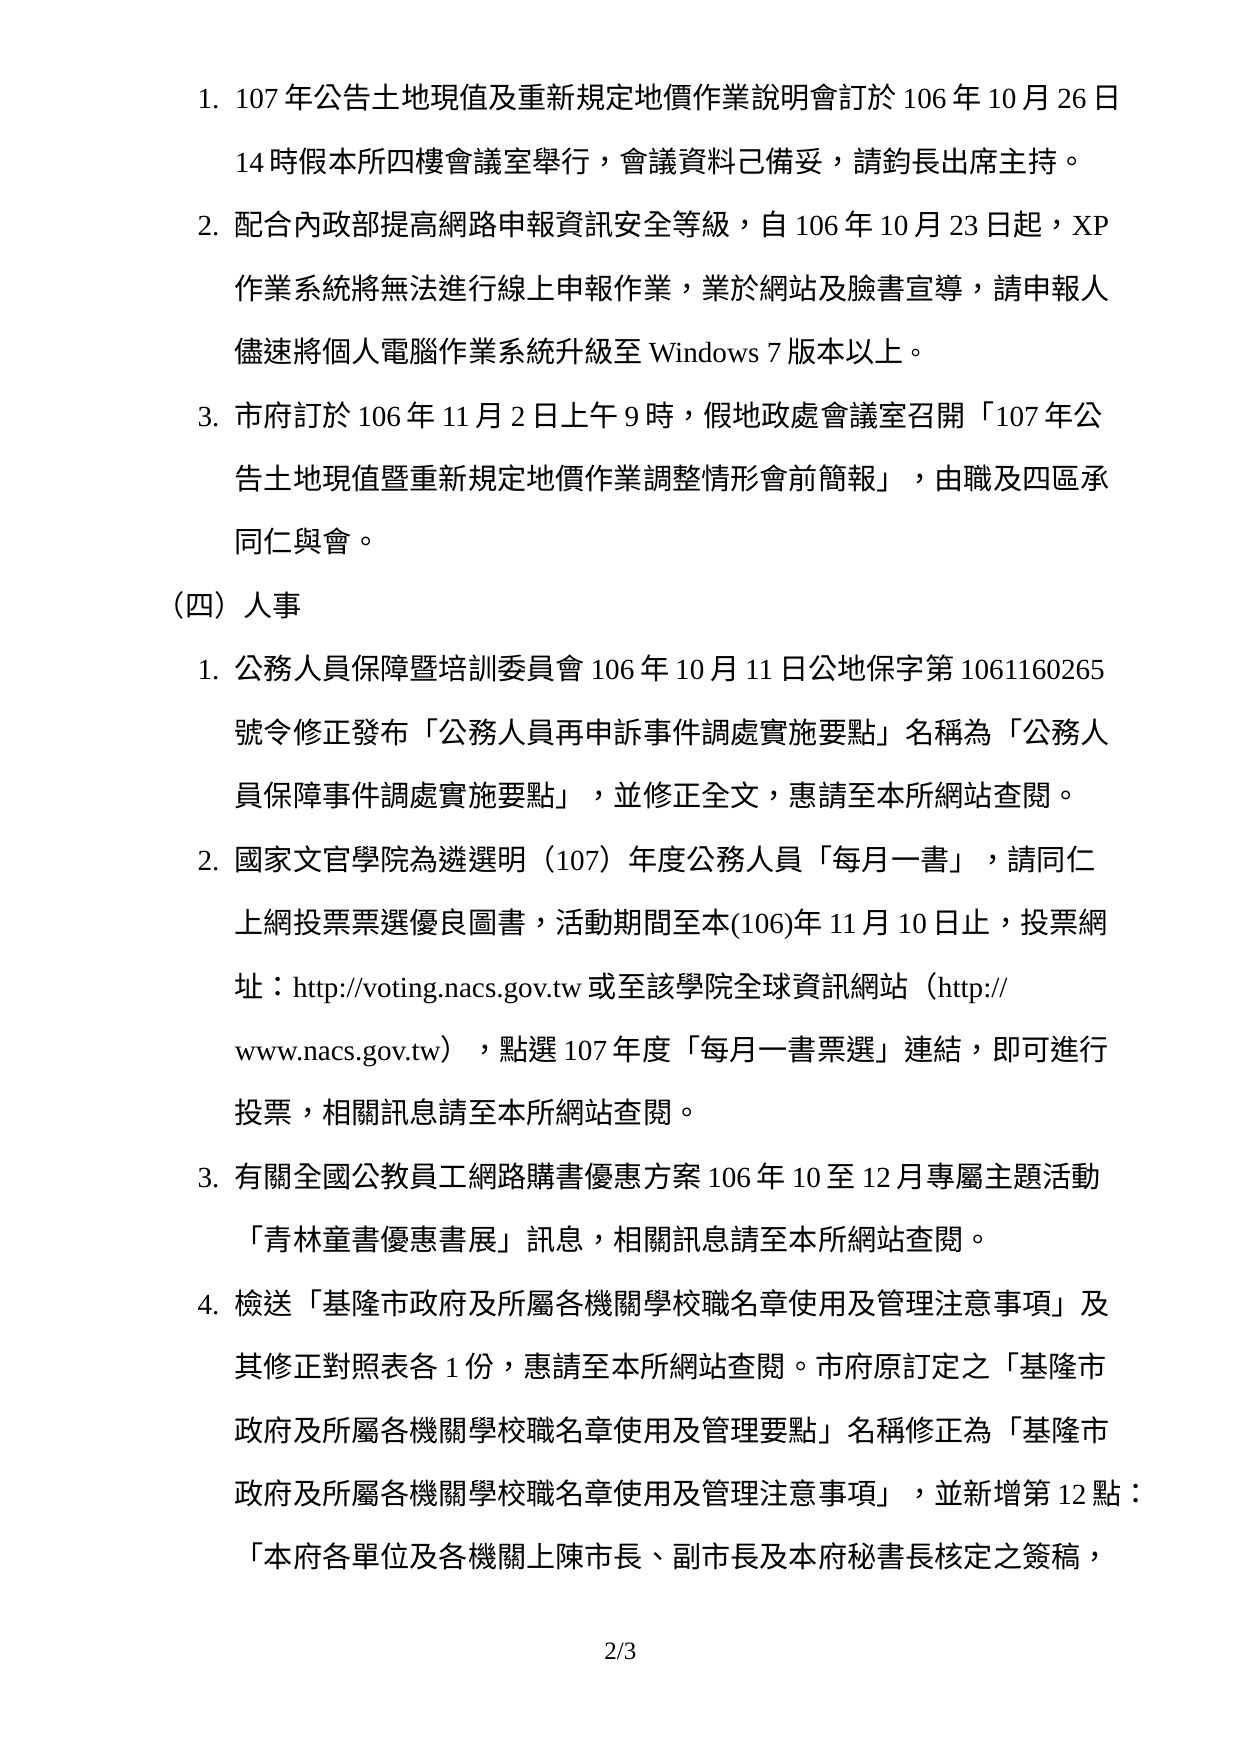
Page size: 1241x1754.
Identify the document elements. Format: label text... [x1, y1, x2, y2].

list 有關全國公教員工網路購書優惠方案106年10至12月專屬主題活動「青林童書優惠書展」訊息，相關訊息請至本所網站查閱。 [197, 1153, 1122, 1259]
list 國家文官學院為遴選明（107）年度公務人員「每月一書」，請同仁上網投票票選優良圖書，活動期間至本(106)年11月10日止，投票網址：http://voting.nacs.gov.tw或至該學院全球資訊網站（http://www.nacs.gov.tw），點選107年度「每月一書票選」連結，即可進行投票，相關訊息請至本所網站查閱。 [197, 836, 1122, 1132]
list 人事 [156, 582, 1122, 625]
list 公務人員保障暨培訓委員會106年10月11日公地保字第1061160265號令修正發布「公務人員再申訴事件調處實施要點」名稱為「公務人員保障事件調處實施要點」，並修正全文，惠請至本所網站查閱。 [197, 646, 1122, 815]
list 107年公告土地現值及重新規定地價作業說明會訂於106年10月26日14時假本所四樓會議室舉行，會議資料己備妥，請鈞長出席主持。 [197, 75, 1122, 181]
list 市府訂於106年11月2日上午9時，假地政處會議室召開「107年公告土地現值暨重新規定地價作業調整情形會前簡報」，由職及四區承同仁與會。 [197, 392, 1122, 561]
list 配合內政部提高網路申報資訊安全等級，自106年10月23日起，XP作業系統將無法進行線上申報作業，業於網站及臉書宣導，請申報人儘速將個人電腦作業系統升級至Windows 7版本以上。 [197, 202, 1122, 371]
list 檢送「基隆市政府及所屬各機關學校職名章使用及管理注意事項」及其修正對照表各1份，惠請至本所網站查閱。市府原訂定之「基隆市政府及所屬各機關學校職名章使用及管理要點」名稱修正為「基隆市政府及所屬各機關學校職名章使用及管理注意事項」，並新增第12點：「本府各單位及各機關上陳市長、副市長及本府秘書長核定之簽稿，應由單位主管或機關首長親核(差假期間除外)，不得使用第七點第一項第二款增刻之職名章。但受會之簽稿得依內部授權層級核章。」，俾供本府各單位及所屬機關學校職名章之使用及管理有所遵循。 [197, 1280, 1122, 1576]
